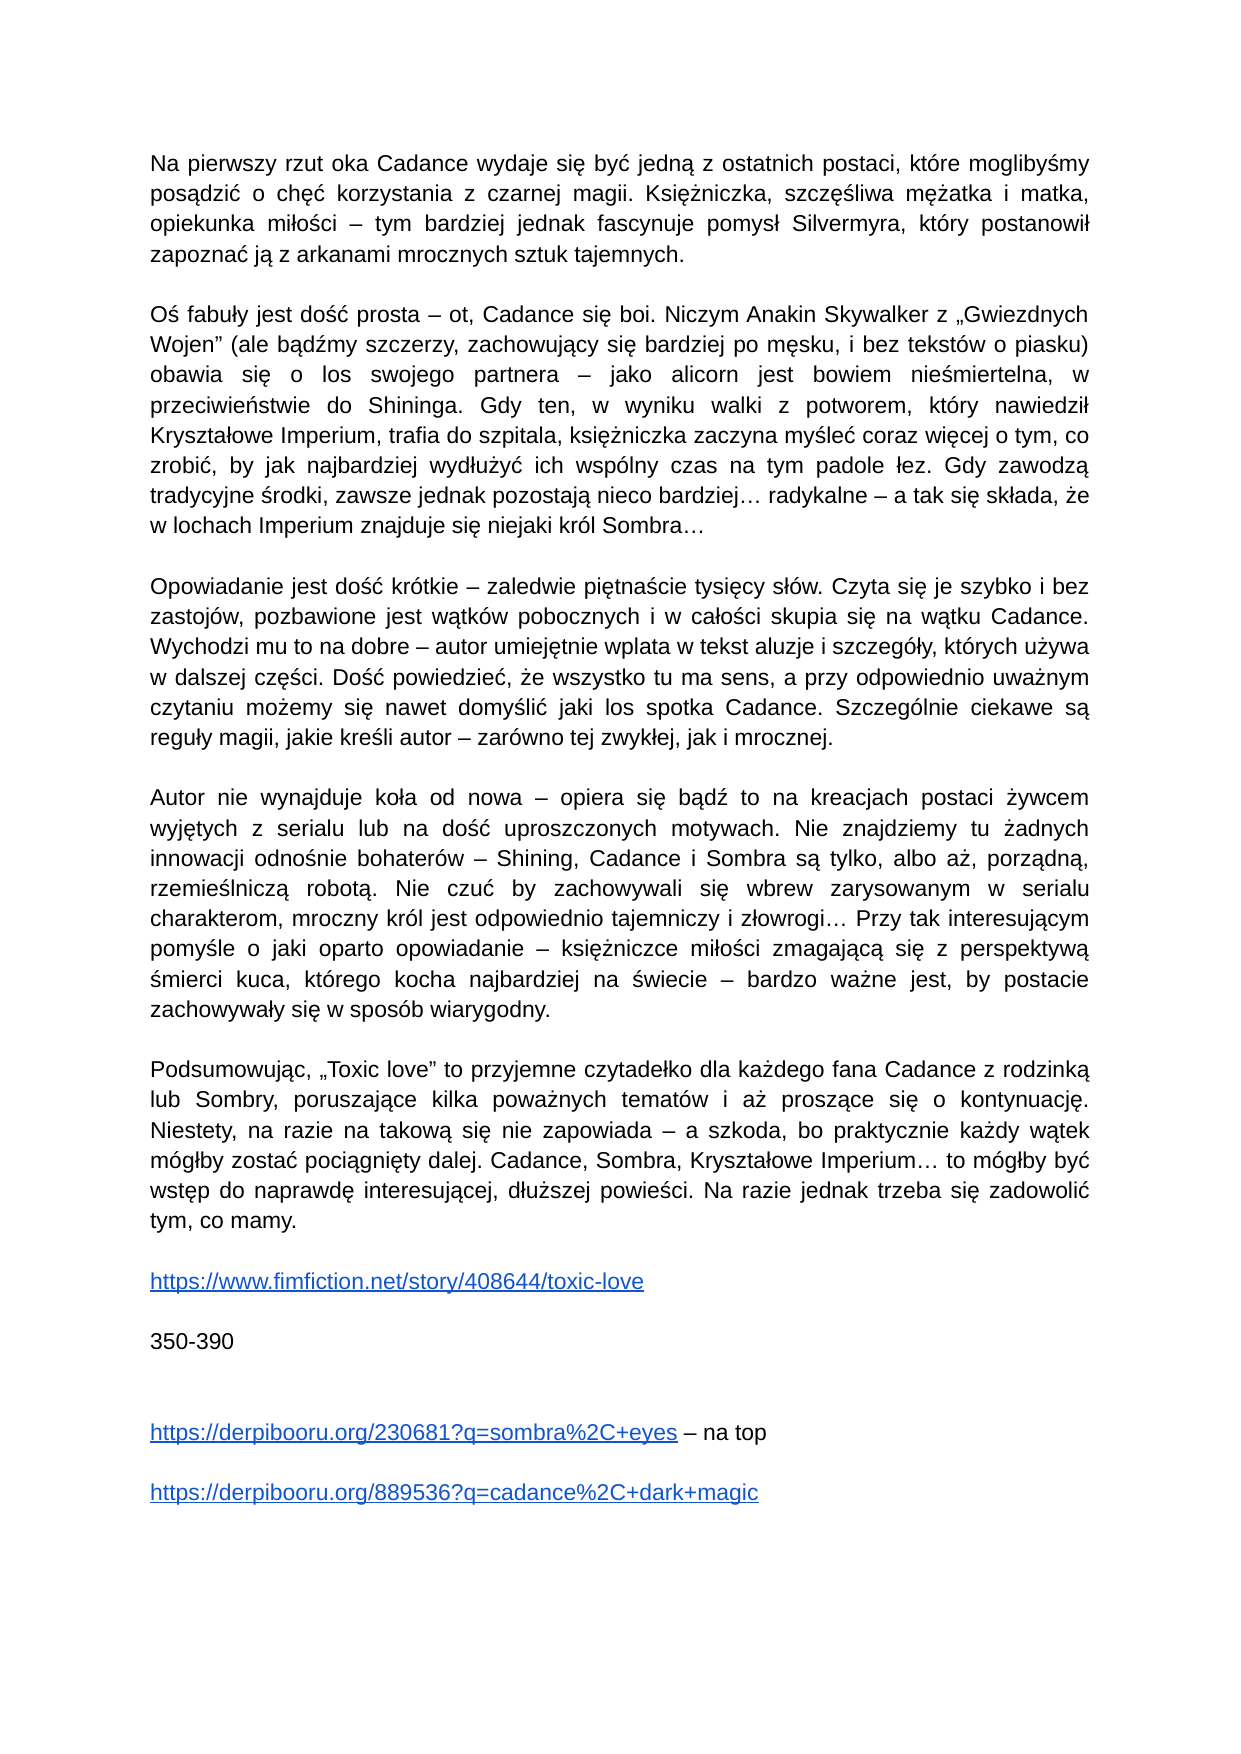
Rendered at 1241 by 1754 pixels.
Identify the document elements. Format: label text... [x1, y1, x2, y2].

text Opowiadanie jest dość krótkie – zaledwie piętnaście tysięcy słów. Czyta się je szybko i bez zastojów, pozbawione jest wątków pobocznych i w całości skupia się na wątku Cadance. Wychodzi mu to na dobre – autor umiejętnie wplata w tekst aluzje i szczegóły, których używa w dalszej części. Dość powiedzieć, że wszystko tu ma sens, a przy odpowiednio uważnym czytaniu możemy się nawet domyślić jaki los spotka Cadance. Szczególnie ciekawe są reguły magii, jakie kreśli autor – zarówno tej zwykłej, jak i mrocznej. [150, 573, 1090, 750]
text https://derpibooru.org/230681?q=sombra%2C+eyes – na top [150, 1419, 1090, 1445]
text Oś fabuły jest dość prosta – ot, Cadance się boi. Niczym Anakin Skywalker z „Gwiezdnych Wojen” (ale bądźmy szczerzy, zachowujący się bardziej po męsku, i bez tekstów o piasku) obawia się o los swojego partnera – jako alicorn jest bowiem nieśmiertelna, w przeciwieństwie do Shininga. Gdy ten, w wyniku walki z potworem, który nawiedził Kryształowe Imperium, trafia do szpitala, księżniczka zaczyna myśleć coraz więcej o tym, co zrobić, by jak najbardziej wydłużyć ich wspólny czas na tym padole łez. Gdy zawodzą tradycyjne środki, zawsze jednak pozostają nieco bardziej… radykalne – a tak się składa, że w lochach Imperium znajduje się niejaki król Sombra… [150, 301, 1090, 539]
text 350-390 [150, 1328, 1090, 1354]
text Autor nie wynajduje koła od nowa – opiera się bądź to na kreacjach postaci żywcem wyjętych z serialu lub na dość uproszczonych motywach. Nie znajdziemy tu żadnych innowacji odnośnie bohaterów – Shining, Cadance i Sombra są tylko, albo aż, porządną, rzemieślniczą robotą. Nie czuć by zachowywali się wbrew zarysowanym w serialu charakterom, mroczny król jest odpowiednio tajemniczy i złowrogi… Przy tak interesującym pomyśle o jaki oparto opowiadanie – księżniczce miłości zmagającą się z perspektywą śmierci kuca, którego kocha najbardziej na świecie – bardzo ważne jest, by postacie zachowywały się w sposób wiarygodny. [150, 784, 1090, 1022]
text https://www.fimfiction.net/story/408644/toxic-love [150, 1268, 1090, 1294]
text Na pierwszy rzut oka Cadance wydaje się być jedną z ostatnich postaci, które moglibyśmy posądzić o chęć korzystania z czarnej magii. Księżniczka, szczęśliwa mężatka i matka, opiekunka miłości – tym bardziej jednak fascynuje pomysł Silvermyra, który postanowił zapoznać ją z arkanami mrocznych sztuk tajemnych. [150, 150, 1090, 267]
text Podsumowując, „Toxic love” to przyjemne czytadełko dla każdego fana Cadance z rodzinką lub Sombry, poruszające kilka poważnych tematów i aż proszące się o kontynuację. Niestety, na razie na takową się nie zapowiada – a szkoda, bo praktycznie każdy wątek mógłby zostać pociągnięty dalej. Cadance, Sombra, Kryształowe Imperium… to mógłby być wstęp do naprawdę interesującej, dłuższej powieści. Na razie jednak trzeba się zadowolić tym, co mamy. [150, 1056, 1090, 1234]
text https://derpibooru.org/889536?q=cadance%2C+dark+magic [150, 1479, 1090, 1506]
